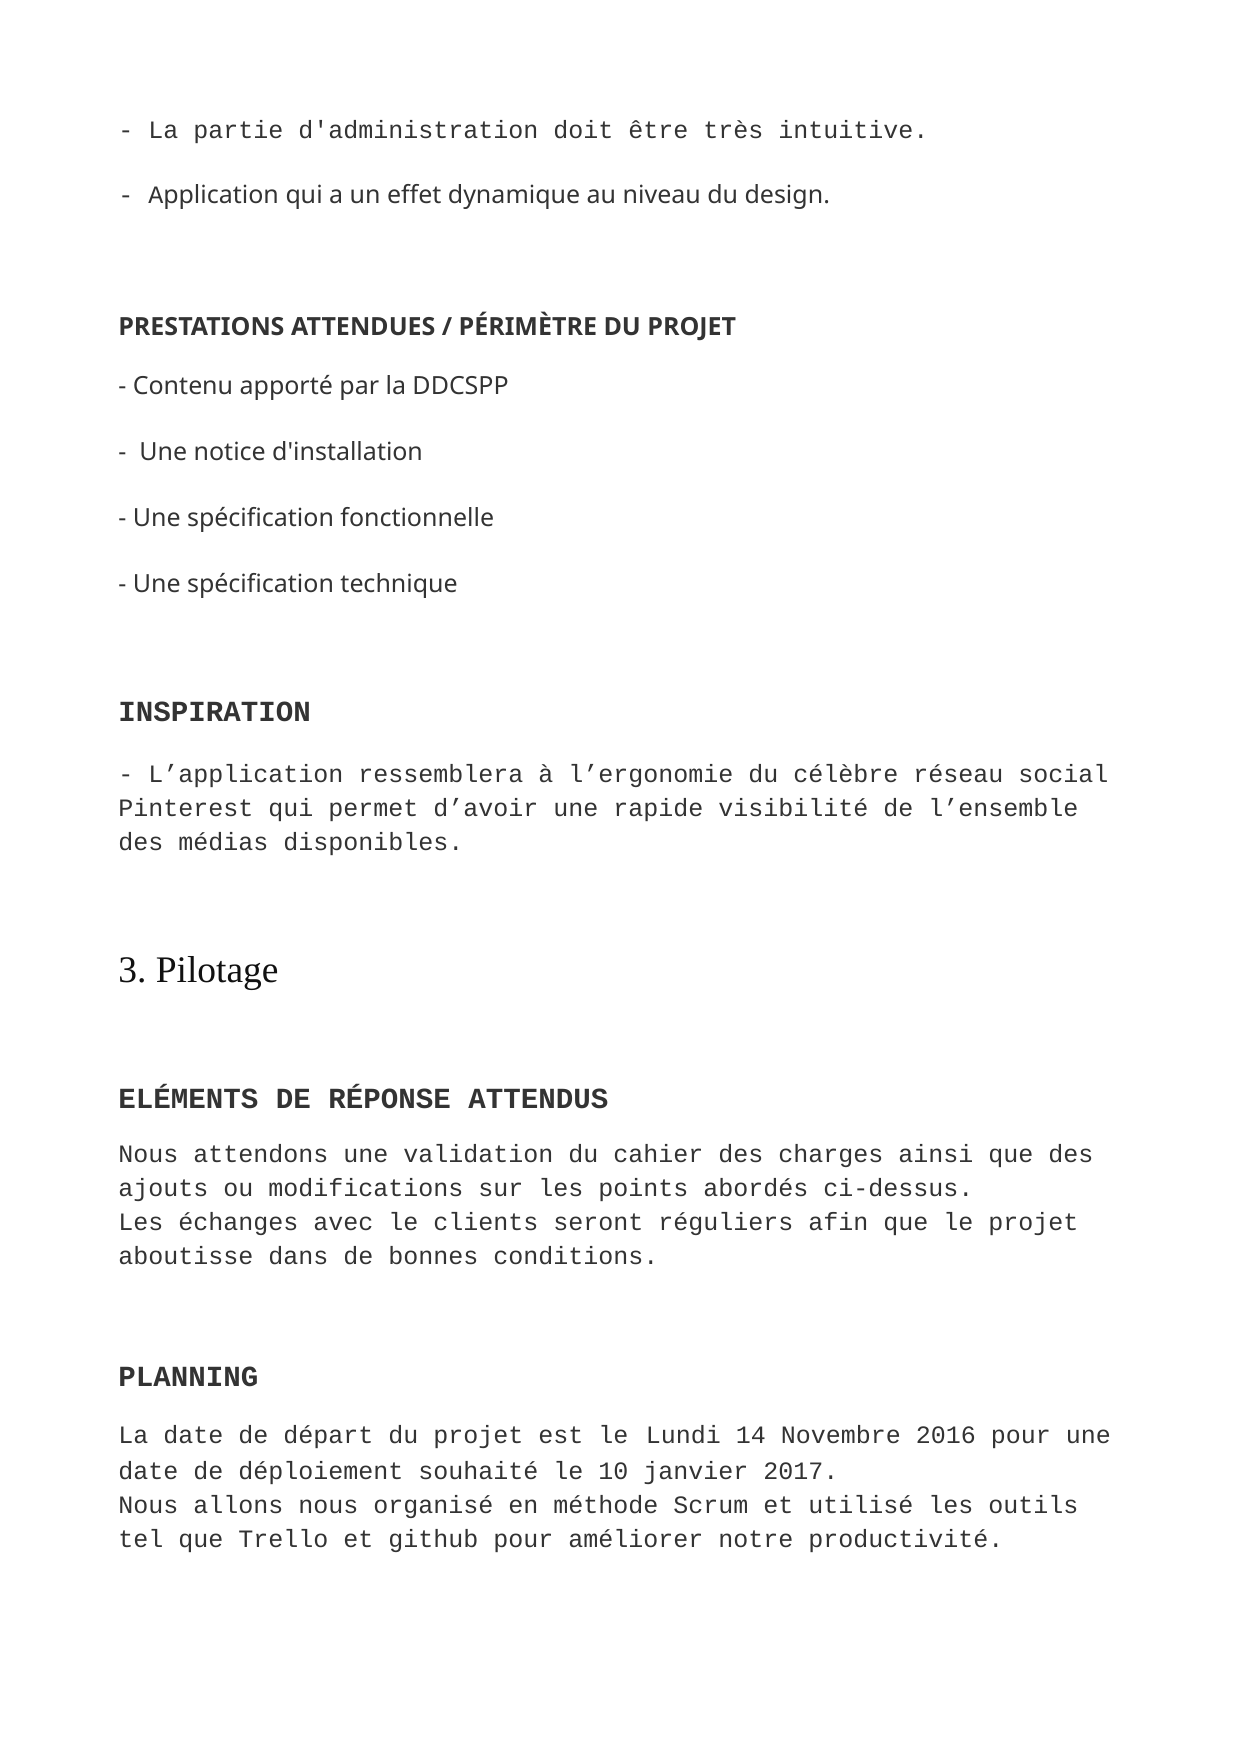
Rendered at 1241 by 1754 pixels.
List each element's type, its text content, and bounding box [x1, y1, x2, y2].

text - L’application ressemblera à l’ergonomie du célèbre réseau social Pinterest qui permet d’avoir une rapide visibilité de l’ensemble des médias disponibles. [118, 762, 1122, 858]
text INSPIRATION [118, 697, 1122, 730]
text 3. Pilotage [118, 948, 1122, 991]
subtitle ELÉMENTS DE RÉPONSE ATTENDUS [118, 1084, 1122, 1117]
text - La partie d'administration doit être très intuitive. [118, 118, 1122, 146]
text - Application qui a un effet dynamique au niveau du design. [118, 177, 1122, 211]
text - Une spécification fonctionnelle [118, 500, 1122, 534]
subtitle PRESTATIONS ATTENDUES / PÉRIMÈTRE DU PROJET [118, 309, 1122, 343]
text - Contenu apporté par la DDCSPP [118, 368, 1122, 402]
text Nous attendons une validation du cahier des charges ainsi que des ajouts ou modifications sur les points abordés ci-dessus. Les échanges avec le clients seront réguliers afin que le projet aboutisse dans de bonnes conditions. [118, 1142, 1122, 1272]
text La date de départ du projet est le Lundi 14 Novembre 2016 pour une date de déploiement souhaité le 10 janvier 2017. Nous allons nous organisé en méthode Scrum et utilisé les outils tel que Trello et github pour améliorer notre productivité. [118, 1420, 1122, 1554]
text - Une spécification technique [118, 566, 1122, 599]
text - Une notice d'installation [118, 434, 1122, 468]
subtitle PLANNING [118, 1362, 1122, 1395]
